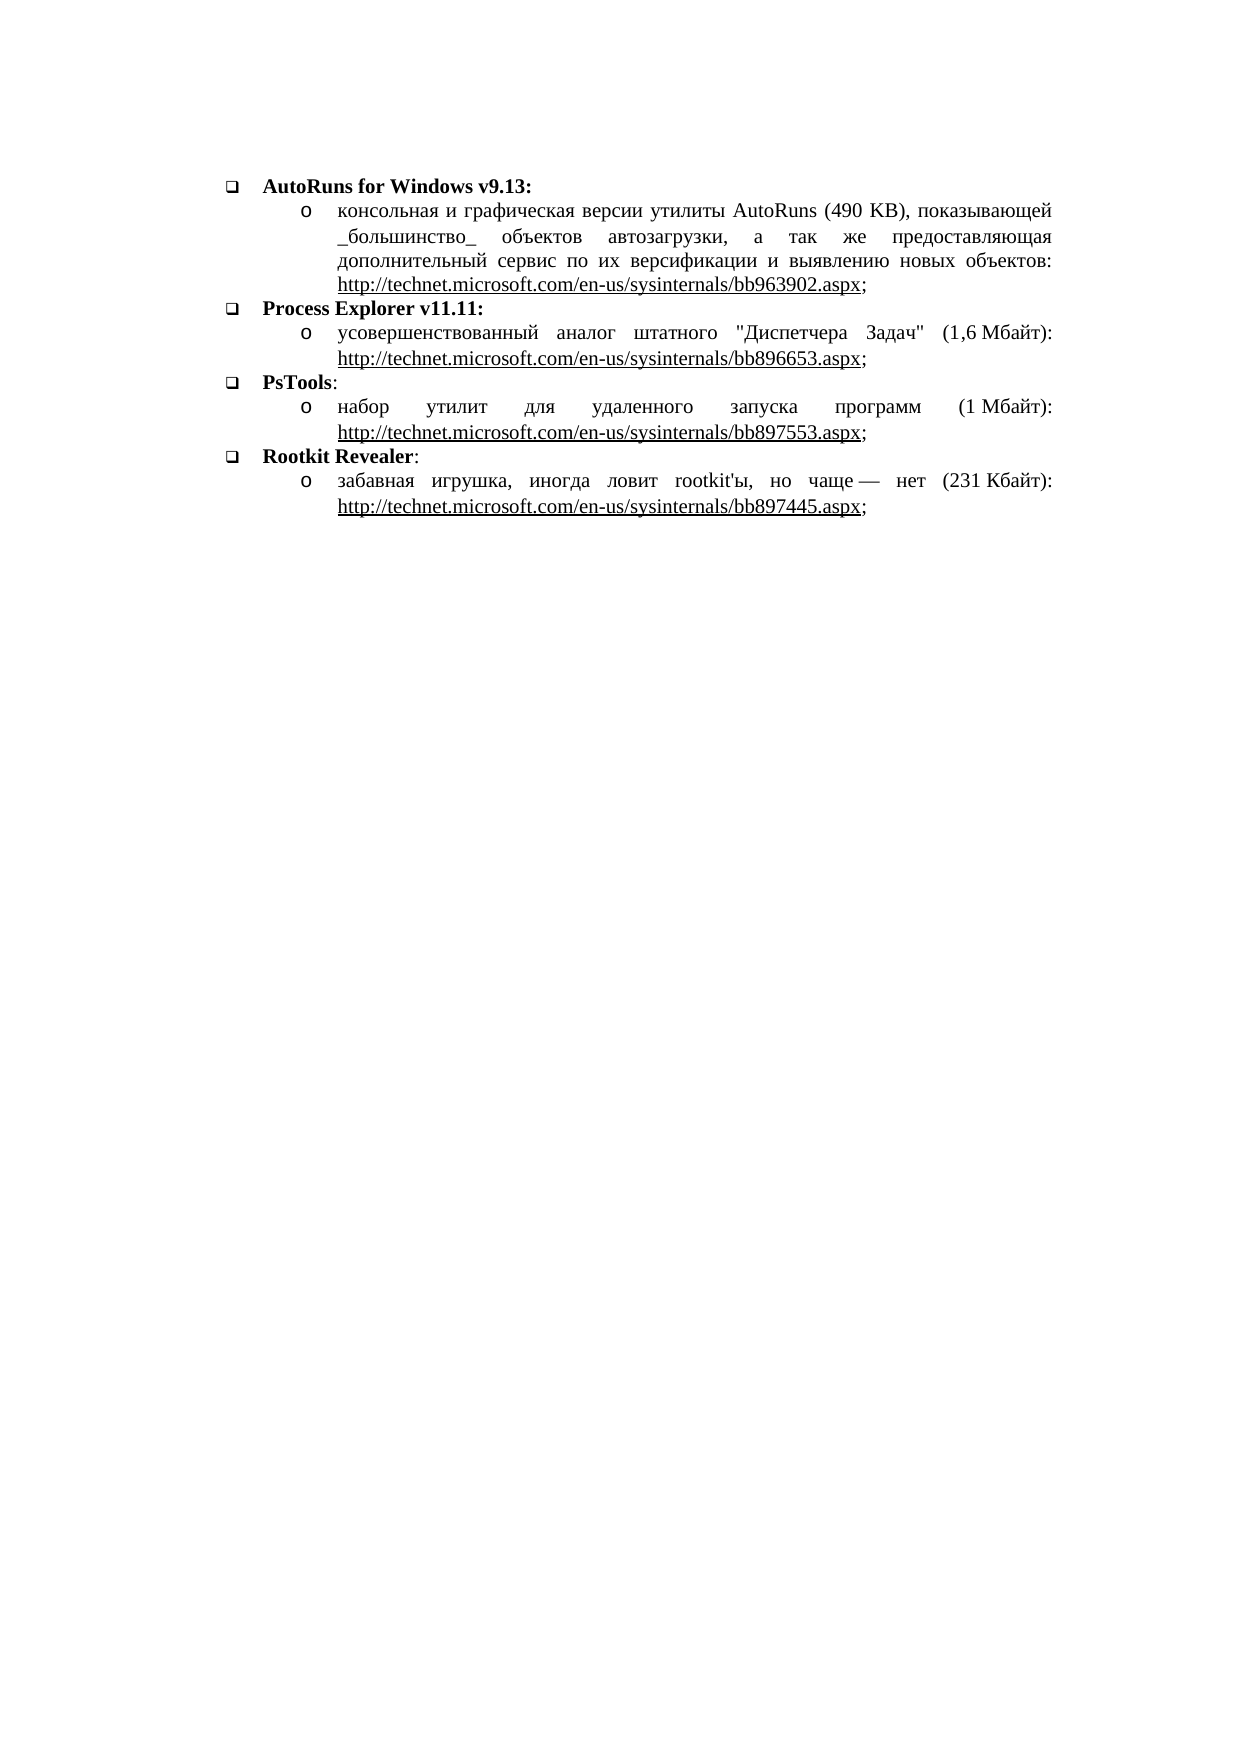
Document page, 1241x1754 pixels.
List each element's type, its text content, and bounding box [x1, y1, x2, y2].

list усовершенствованный аналог штатного "Диспетчера Задач" (1,6 Мбайт): http://technet.microsoft.com/en-us/sysinternals/bb896653.aspx; [300, 320, 1053, 370]
list Process Explorer v11.11: [225, 296, 1053, 320]
list PsTools: [225, 370, 1053, 394]
list забавная игрушка, иногда ловит rootkit'ы, но чаще — нет (231 Кбайт): http://technet.microsoft.com/en-us/sysinternals/bb897445.aspx; [300, 468, 1053, 518]
list консольная и графическая версии утилиты AutoRuns (490 KB), показывающей _большинство_ объектов автозагрузки, а так же предоставляющая дополнительный сервис по их версификации и выявлению новых объектов: http://technet.microsoft.com/en-us/sysinternals/bb963902.aspx; [300, 198, 1053, 296]
list набор утилит для удаленного запуска программ (1 Мбайт): http://technet.microsoft.com/en-us/sysinternals/bb897553.aspx; [300, 394, 1053, 444]
list Rootkit Revealer: [225, 444, 1053, 468]
list AutoRuns for Windows v9.13: [225, 174, 1053, 198]
